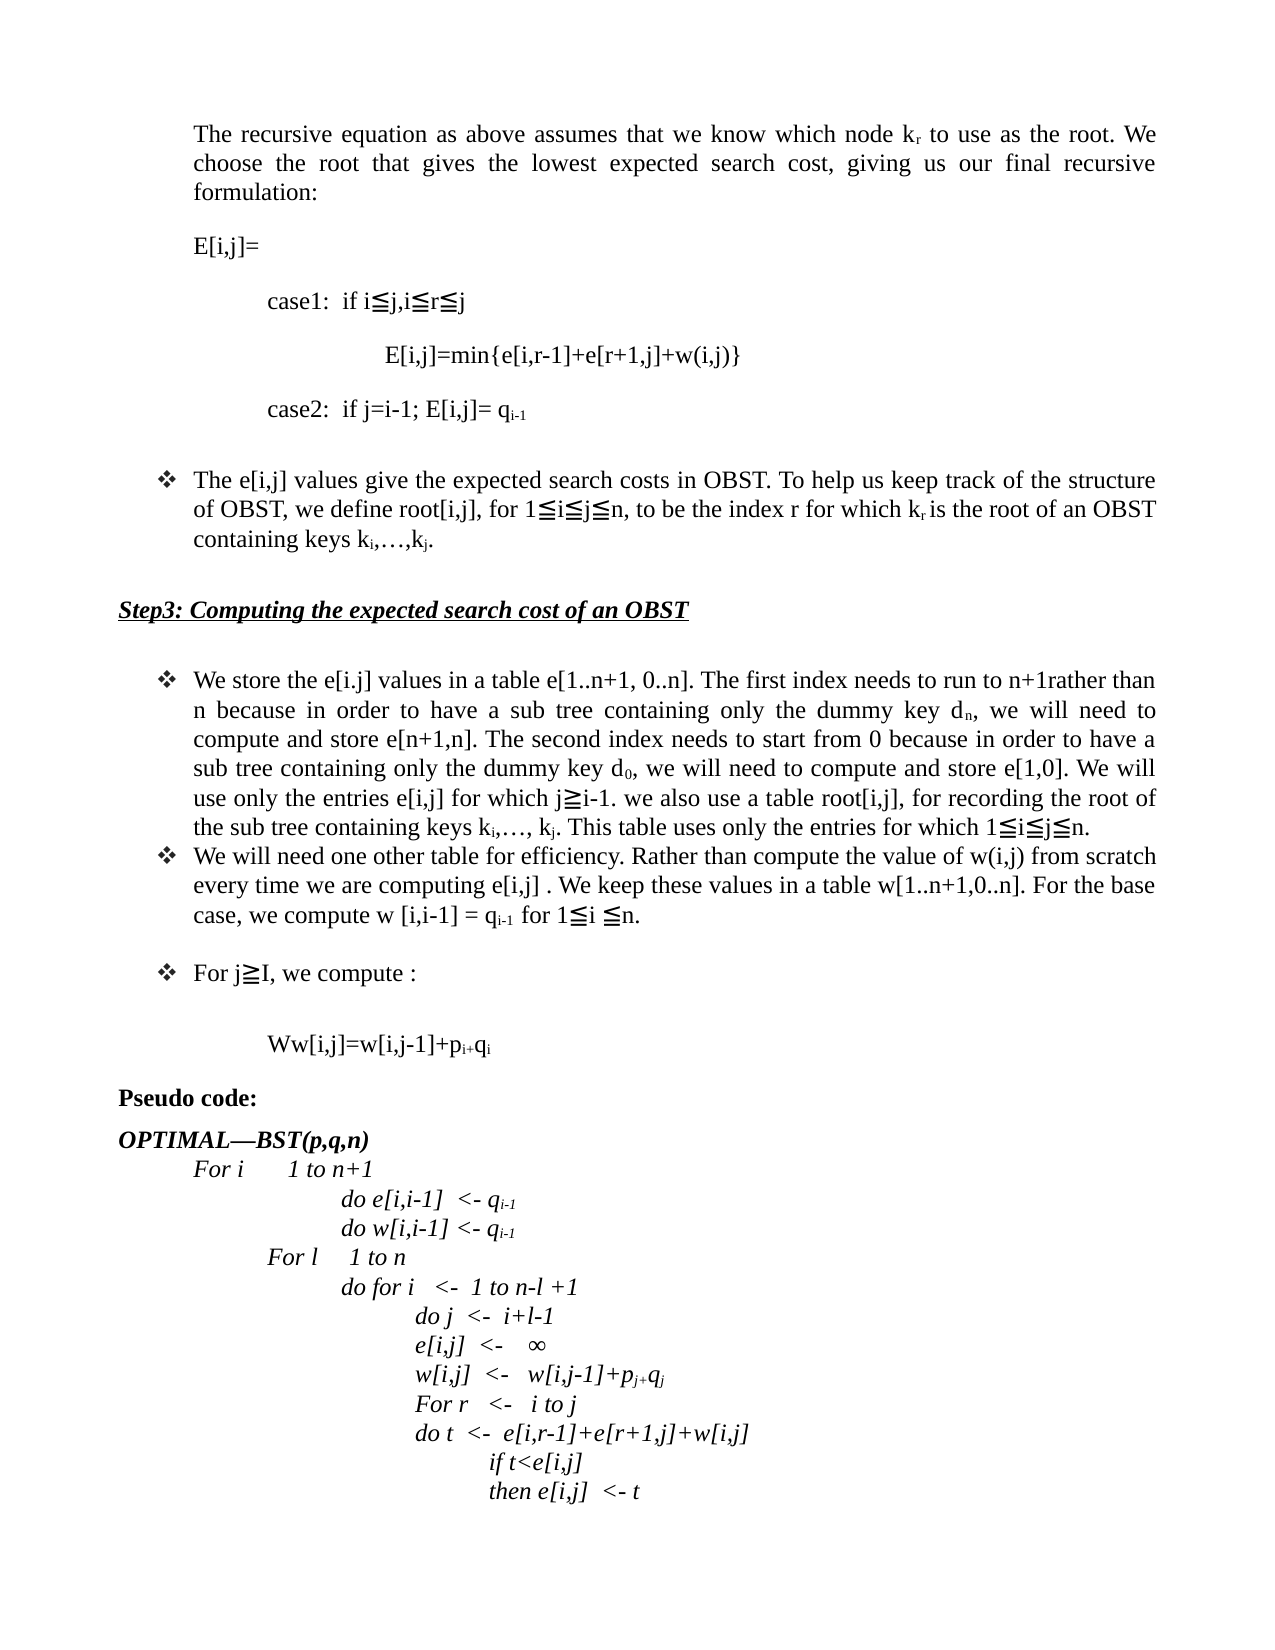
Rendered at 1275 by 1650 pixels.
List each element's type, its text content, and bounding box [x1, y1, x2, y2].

list We store the e[i.j] values in a table e[1..n+1, 0..n]. The first index needs to run to n+1rather than n because in order to have a sub tree containing only the dummy key dn, we will need to compute and store e[n+1,n]. The second index needs to start from 0 because in order to have a sub tree containing only the dummy key d0, we will need to compute and store e[1,0]. We will use only the entries e[i,j] for which j≧i-1. we also use a table root[i,j], for recording the root of the sub tree containing keys ki,…, kj. This table uses only the entries for which 1≦i≦j≦n. [156, 665, 1157, 841]
list For j≧I, we compute : [156, 958, 1157, 987]
text For i 1 to n+1 [193, 1154, 1157, 1183]
text E[i,j]= [193, 231, 1157, 260]
text OPTIMAL—BST(p,q,n) [118, 1125, 1157, 1154]
text Ww[i,j]=w[i,j-1]+pi+qi [193, 1029, 1157, 1058]
text case2: if j=i-1; E[i,j]= qi-1 [193, 394, 1157, 423]
text For l 1 to n [193, 1242, 1157, 1271]
text case1: if i≦j,i≦r≦j [193, 285, 1157, 314]
text E[i,j]=min{e[i,r-1]+e[r+1,j]+w(i,j)} [193, 339, 1157, 369]
text do e[i,i-1] <- qi-1 [193, 1183, 1157, 1212]
list We will need one other table for efficiency. Rather than compute the value of w(i,j) from scratch every time we are computing e[i,j] . We keep these values in a table w[1..n+1,0..n]. For the base case, we compute w [i,i-1] = qi-1 for 1≦i ≦n. [156, 841, 1157, 928]
text w[i,j] <- w[i,j-1]+pj+qj [193, 1359, 1157, 1388]
text do t <- e[i,r-1]+e[r+1,j]+w[i,j] [193, 1417, 1157, 1447]
text Step3: Computing the expected search cost of an OBST [118, 594, 1157, 623]
text do w[i,i-1] <- qi-1 [193, 1212, 1157, 1242]
text then e[i,j] <- t [193, 1476, 1157, 1505]
text Pseudo code: [118, 1083, 1157, 1112]
text do for i <- 1 to n-l +1 [193, 1271, 1157, 1300]
text e[i,j] <- ∞ [193, 1329, 1157, 1359]
text do j <- i+l-1 [193, 1300, 1157, 1329]
list The e[i,j] values give the expected search costs in OBST. To help us keep track of the structure of OBST, we define root[i,j], for 1≦i≦j≦n, to be the index r for which kr is the root of an OBST containing keys ki,…,kj. [156, 465, 1157, 552]
text The recursive equation as above assumes that we know which node kr to use as the root. We choose the root that gives the lowest expected search cost, giving us our final recursive formulation: [193, 118, 1157, 206]
text if t<e[i,j] [193, 1447, 1157, 1476]
text For r <- i to j [193, 1388, 1157, 1417]
